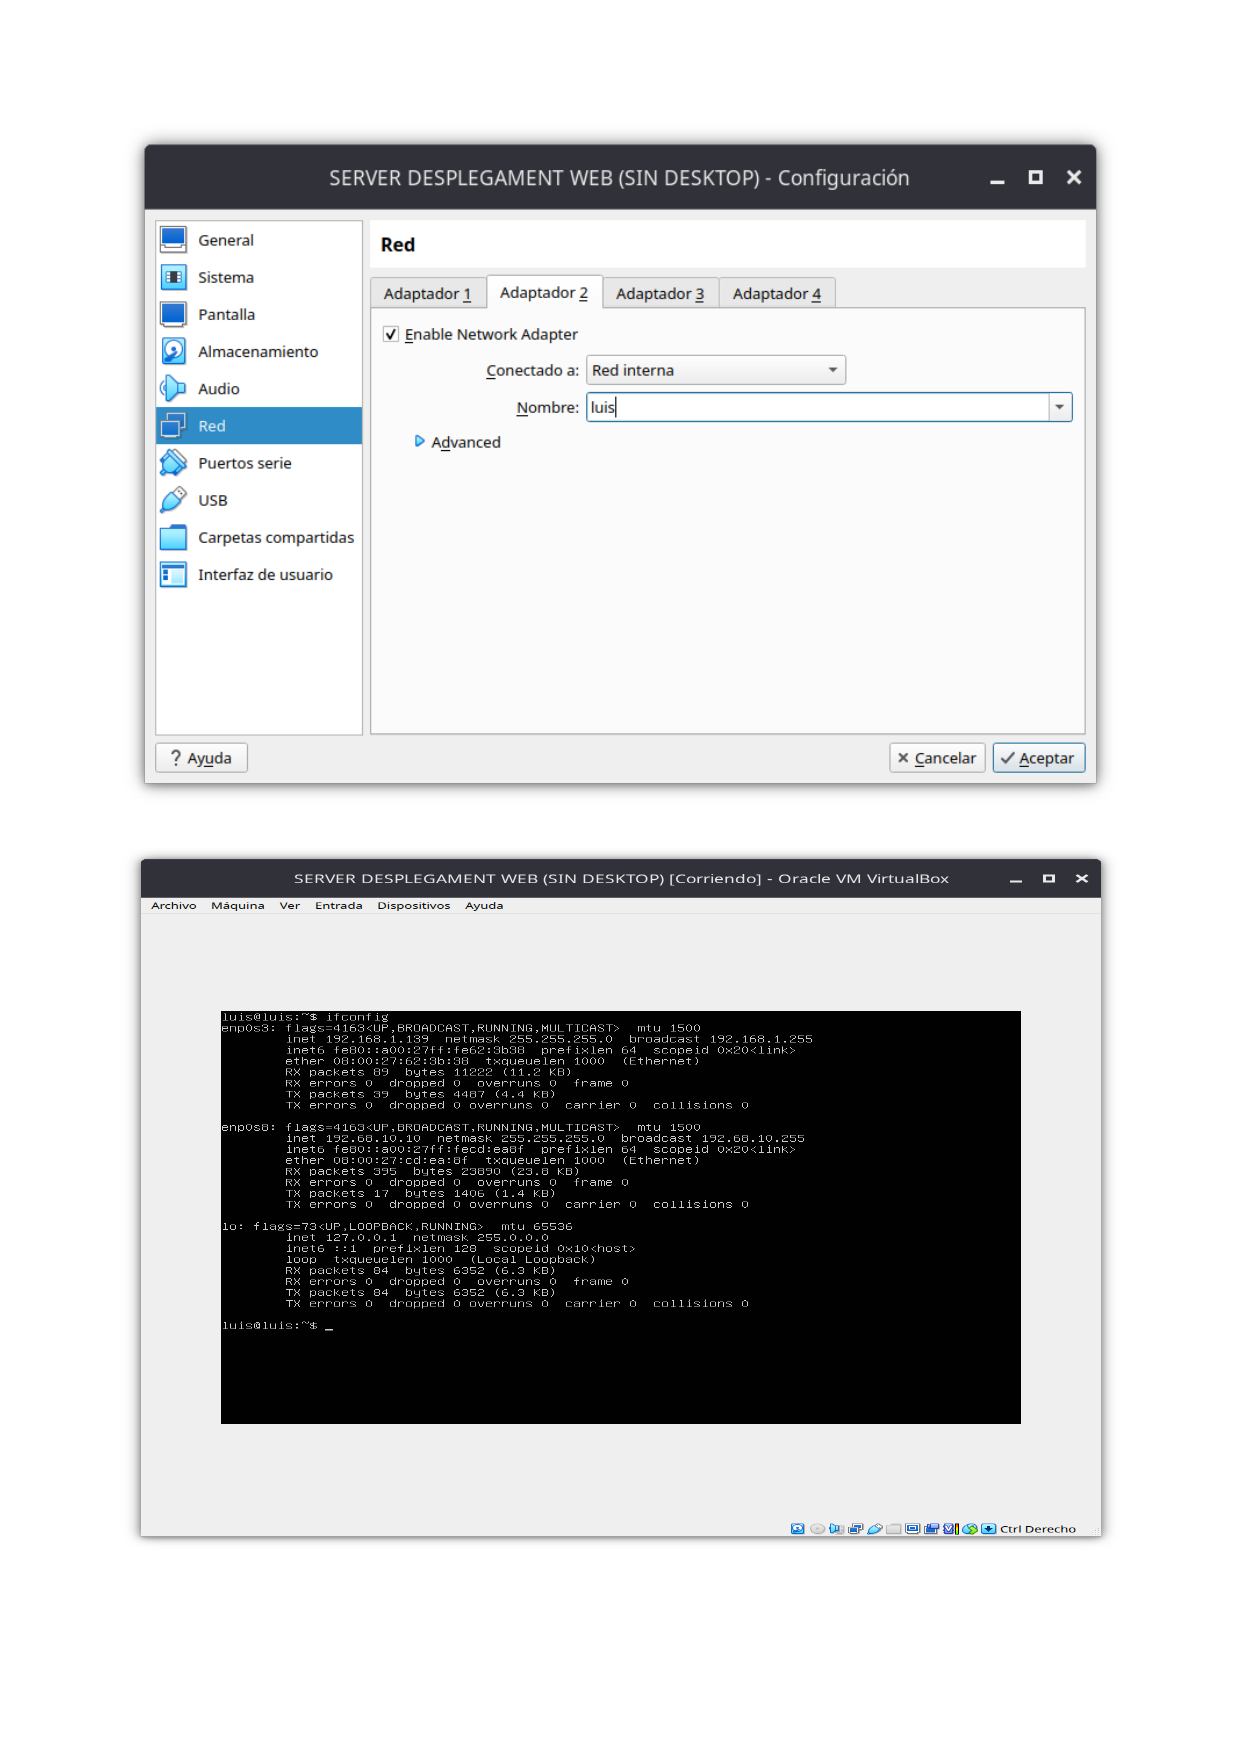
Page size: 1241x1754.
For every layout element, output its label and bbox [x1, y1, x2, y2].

picture [118, 118, 1123, 810]
picture [118, 843, 1123, 1552]
